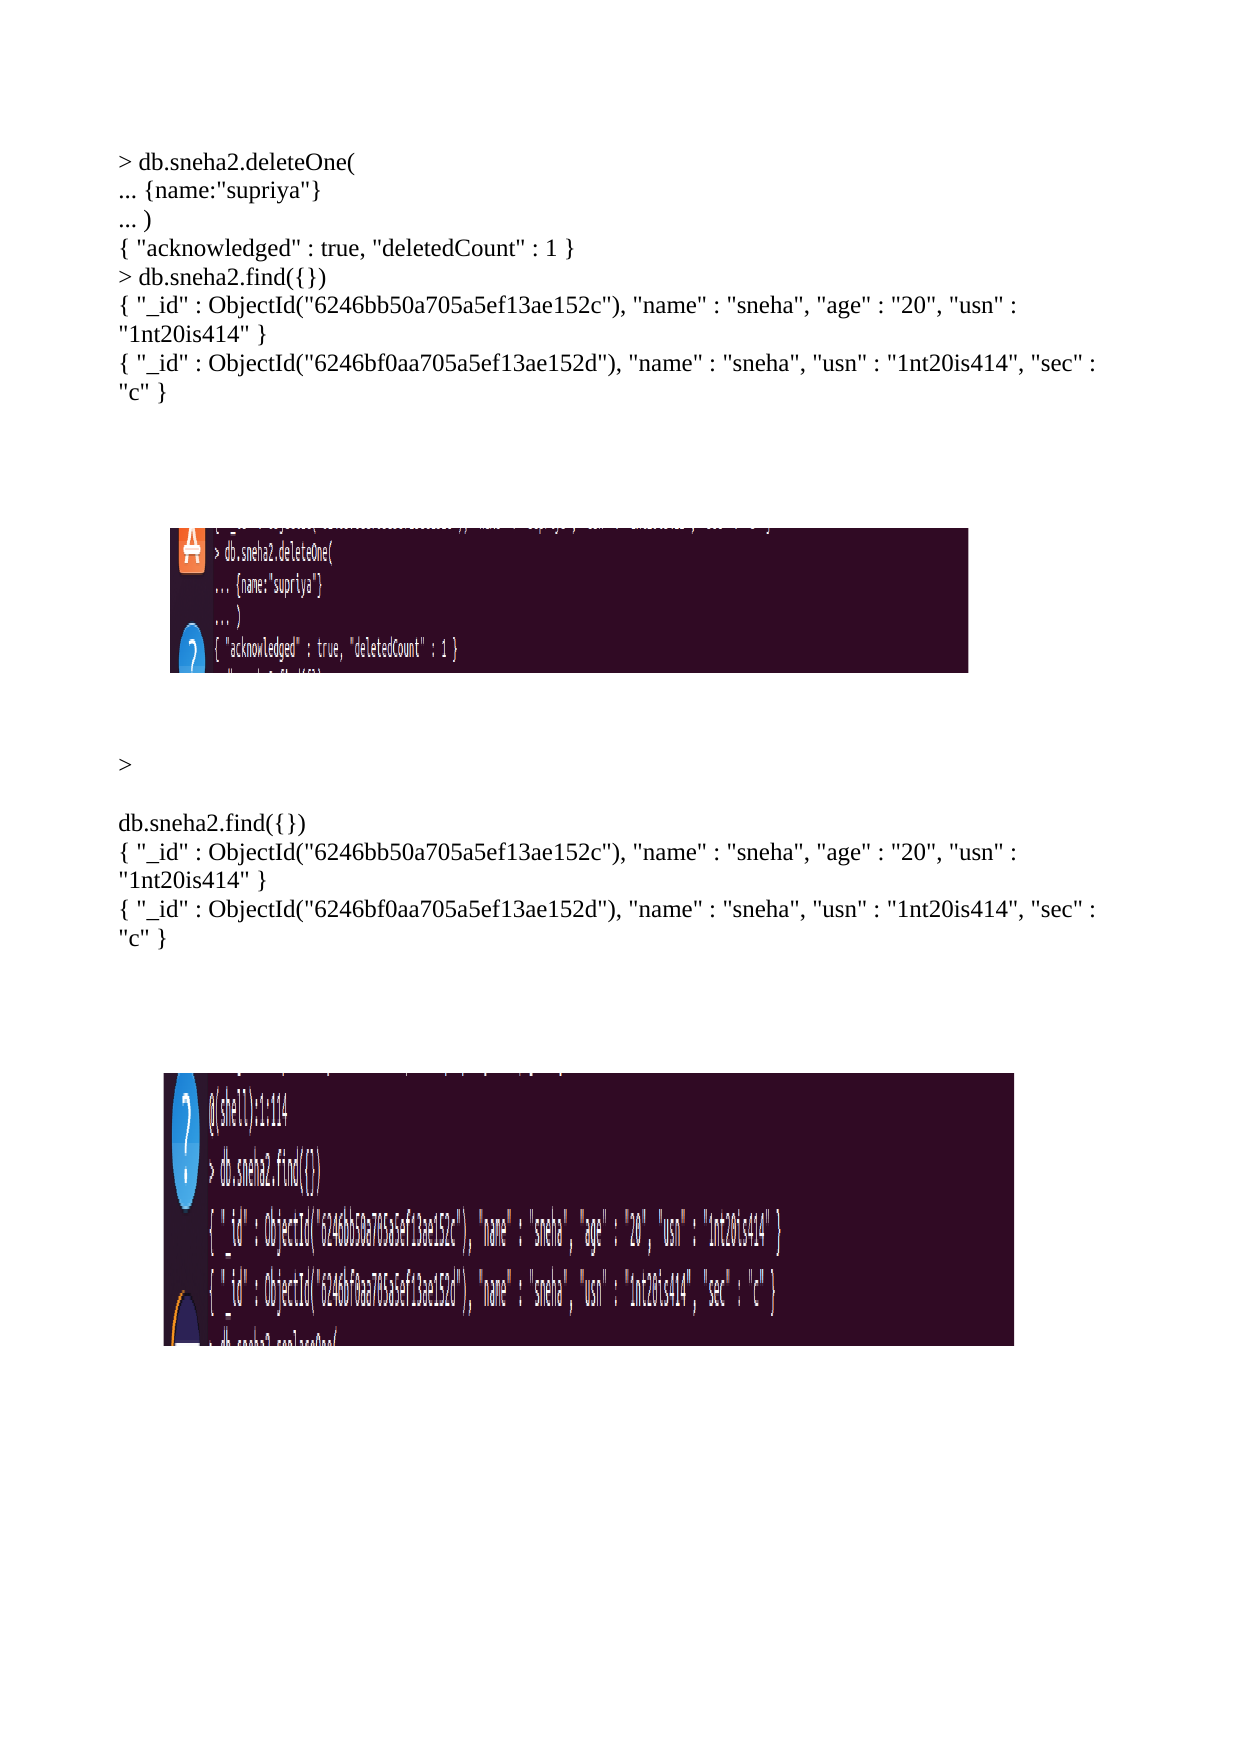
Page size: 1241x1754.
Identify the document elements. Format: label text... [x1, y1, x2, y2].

text db.sneha2.find({}) [118, 808, 1122, 837]
text > db.sneha2.find({}) [118, 262, 1122, 291]
text { "_id" : ObjectId("6246bf0aa705a5ef13ae152d"), "name" : "sneha", "usn" : "1nt20is414", "sec" : "c" } [118, 894, 1122, 952]
text ... ) [118, 204, 1122, 233]
text ... {name:"supriya"} [118, 176, 1122, 204]
text { "_id" : ObjectId("6246bb50a705a5ef13ae152c"), "name" : "sneha", "age" : "20", "usn" : "1nt20is414" } [118, 291, 1122, 348]
text { "_id" : ObjectId("6246bf0aa705a5ef13ae152d"), "name" : "sneha", "usn" : "1nt20is414", "sec" : "c" } [118, 348, 1122, 406]
text > [118, 751, 1122, 779]
text { "acknowledged" : true, "deletedCount" : 1 } [118, 233, 1122, 262]
text { "_id" : ObjectId("6246bb50a705a5ef13ae152c"), "name" : "sneha", "age" : "20", "usn" : "1nt20is414" } [118, 837, 1122, 894]
text > db.sneha2.deleteOne( [118, 147, 1122, 176]
